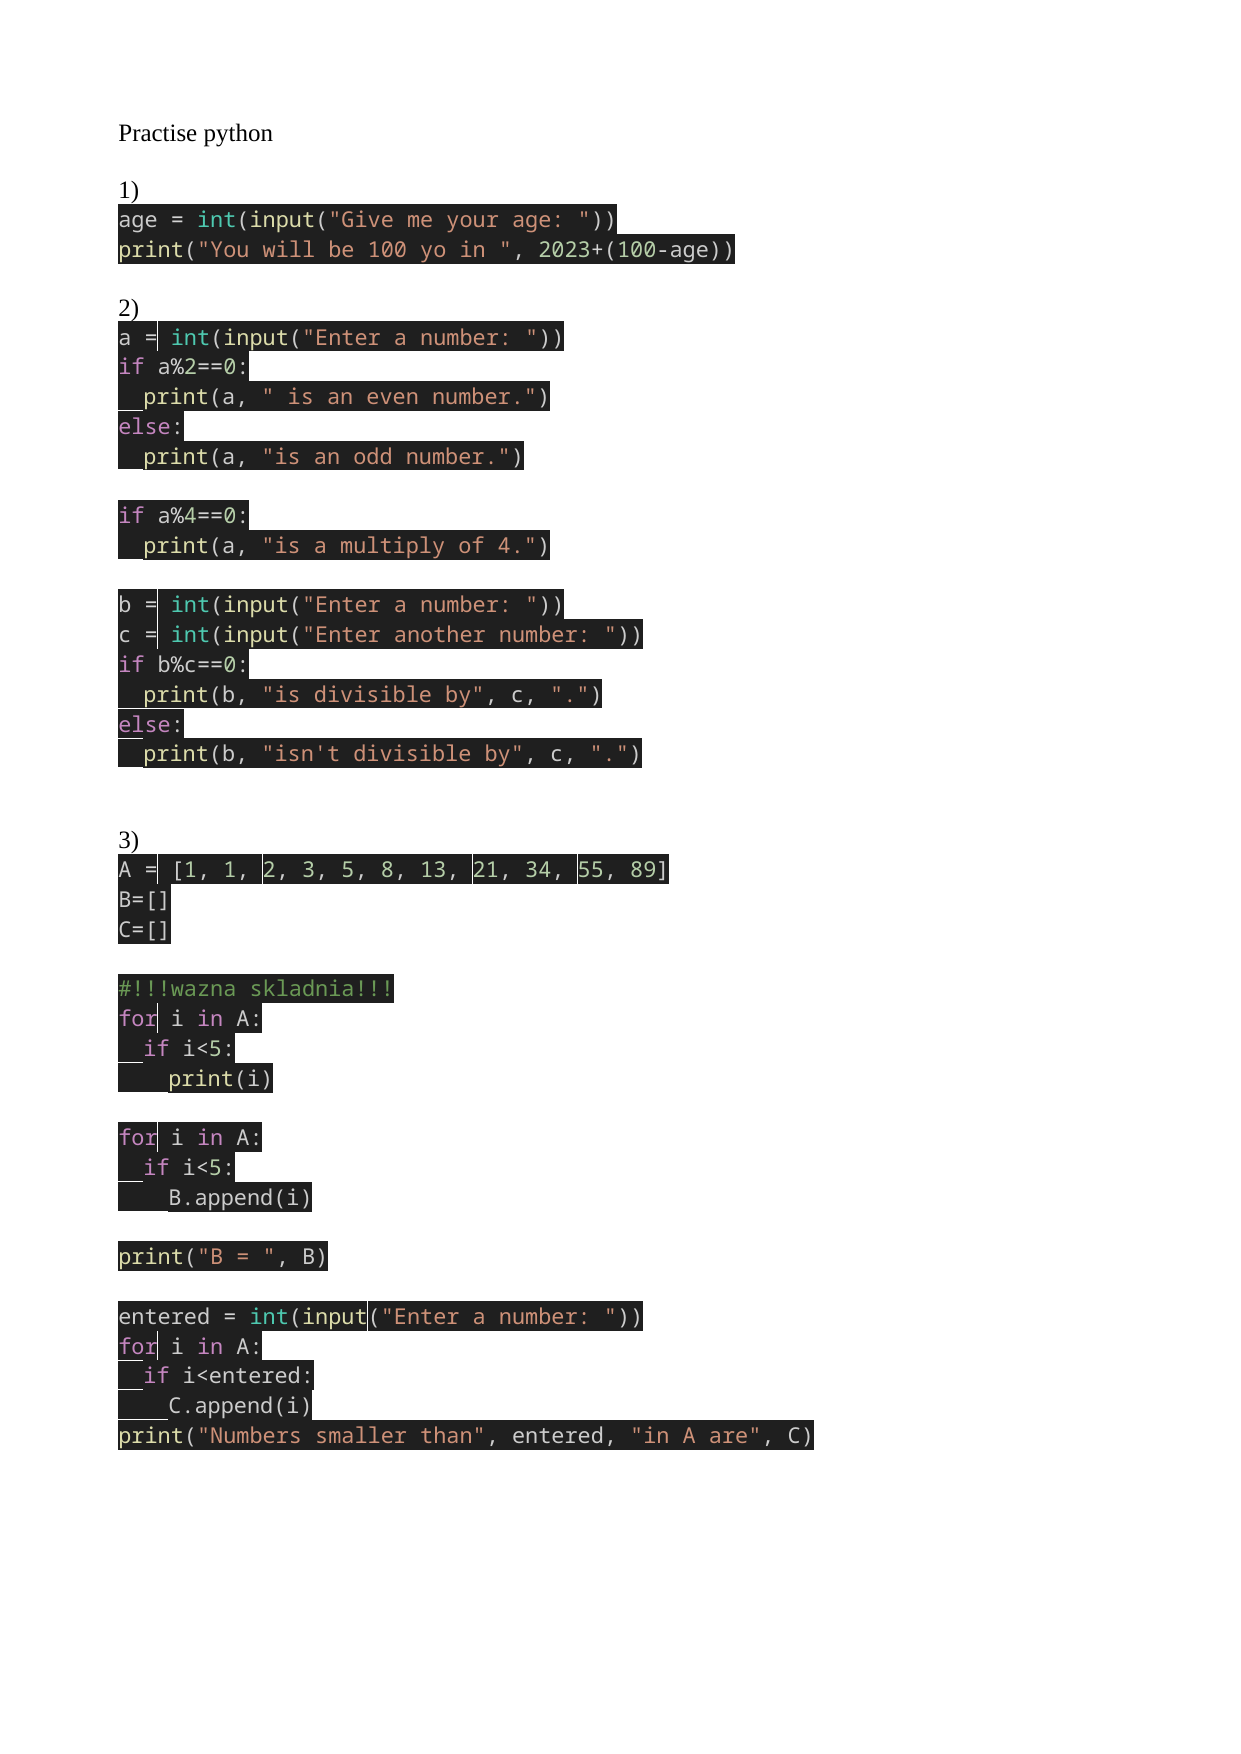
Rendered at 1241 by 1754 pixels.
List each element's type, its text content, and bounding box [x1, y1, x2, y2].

text age = int(input("Give me your age: ")) [118, 204, 1122, 234]
text a = int(input("Enter a number: ")) [118, 321, 1122, 351]
text print(a, "is a multiply of 4.") [118, 530, 1122, 560]
text b = int(input("Enter a number: ")) [118, 589, 1122, 619]
text if i<5: [118, 1152, 1122, 1182]
text if i<entered: [118, 1360, 1122, 1390]
text print(b, "isn't divisible by", c, ".") [118, 738, 1122, 768]
text 3) [118, 826, 1122, 854]
text print("B = ", B) [118, 1241, 1122, 1271]
text print(i) [118, 1063, 1122, 1093]
text c = int(input("Enter another number: ")) [118, 619, 1122, 649]
text C=[] [118, 914, 1122, 944]
text 2) [118, 293, 1122, 321]
text print(b, "is divisible by", c, ".") [118, 679, 1122, 708]
text 1) [118, 176, 1122, 204]
text print(a, "is an odd number.") [118, 441, 1122, 470]
text if a%2==0: [118, 351, 1122, 381]
text for i in A: [118, 1122, 1122, 1152]
text print("Numbers smaller than", entered, "in A are", C) [118, 1420, 1122, 1450]
text if b%c==0: [118, 649, 1122, 679]
text B=[] [118, 884, 1122, 914]
text else: [118, 411, 1122, 441]
text print(a, " is an even number.") [118, 381, 1122, 411]
text if i<5: [118, 1033, 1122, 1063]
text #!!!wazna skladnia!!! [118, 973, 1122, 1003]
text entered = int(input("Enter a number: ")) [118, 1301, 1122, 1331]
text for i in A: [118, 1331, 1122, 1360]
text else: [118, 708, 1122, 738]
text print("You will be 100 yo in ", 2023+(100-age)) [118, 234, 1122, 264]
text A = [1, 1, 2, 3, 5, 8, 13, 21, 34, 55, 89] [118, 854, 1122, 884]
text C.append(i) [118, 1390, 1122, 1420]
text B.append(i) [118, 1182, 1122, 1212]
text if a%4==0: [118, 500, 1122, 530]
text for i in A: [118, 1003, 1122, 1033]
text Practise python [118, 118, 1122, 147]
